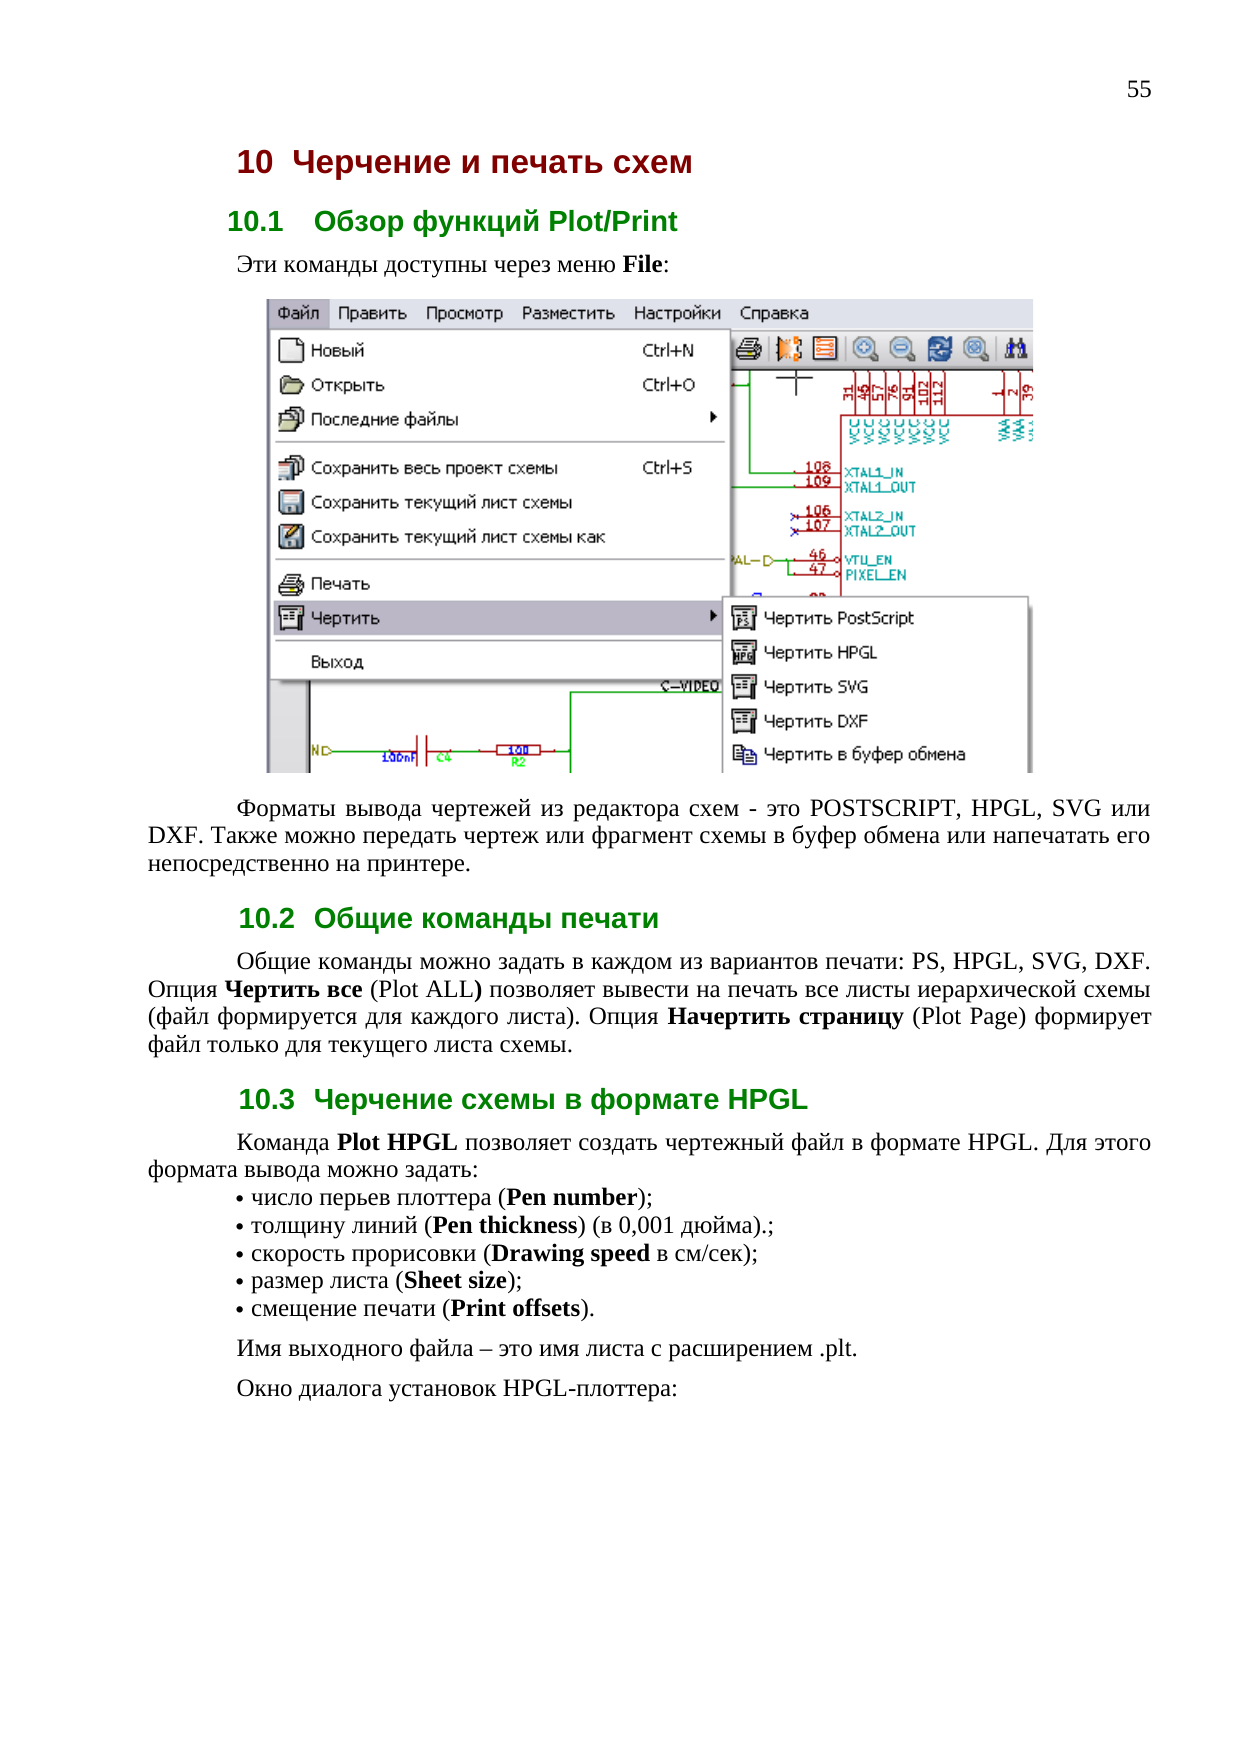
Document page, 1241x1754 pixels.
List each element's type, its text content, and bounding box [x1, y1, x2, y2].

text Имя выходного файла – это имя листа с расширением .plt. [148, 1334, 1152, 1362]
list толщину линий (Pen thickness) (в 0,001 дюйма).; [148, 1211, 1152, 1239]
subtitle Черчение схемы в формате HPGL [238, 1083, 1152, 1115]
text Эти команды доступны через меню File: [148, 251, 1152, 278]
subtitle Черчение и печать схем [148, 143, 1152, 180]
picture [266, 299, 1034, 773]
subtitle Обзор функций Plot/Print [227, 205, 1152, 238]
list смещение печати (Print offsets). [148, 1294, 1152, 1322]
text Команда Plot HPGL позволяет создать чертежный файл в формате HPGL. Для этого формата вывода можно задать: [148, 1128, 1152, 1183]
text Форматы вывода чертежей из редактора схем - это POSTSCRIPT, HPGL, SVG или DXF. Также можно передать чертеж или фрагмент схемы в буфер обмена или напечатать его непосредственно на принтере. [148, 794, 1152, 877]
list число перьев плоттера (Pen number); [148, 1183, 1152, 1211]
list размер листа (Sheet size); [148, 1266, 1152, 1294]
text Окно диалога установок HPGL-плоттера: [148, 1374, 1152, 1402]
subtitle Общие команды печати [238, 902, 1152, 934]
list скорость прорисовки (Drawing speed в см/сек); [148, 1239, 1152, 1266]
text Общие команды можно задать в каждом из вариантов печати: PS, HPGL, SVG, DXF. Опция Чертить все (Plot ALL) позволяет вывести на печать все листы иерархической схемы (файл формируется для каждого листа). Опция Начертить страницу (Plot Page) формирует файл только для текущего листа схемы. [148, 947, 1152, 1058]
